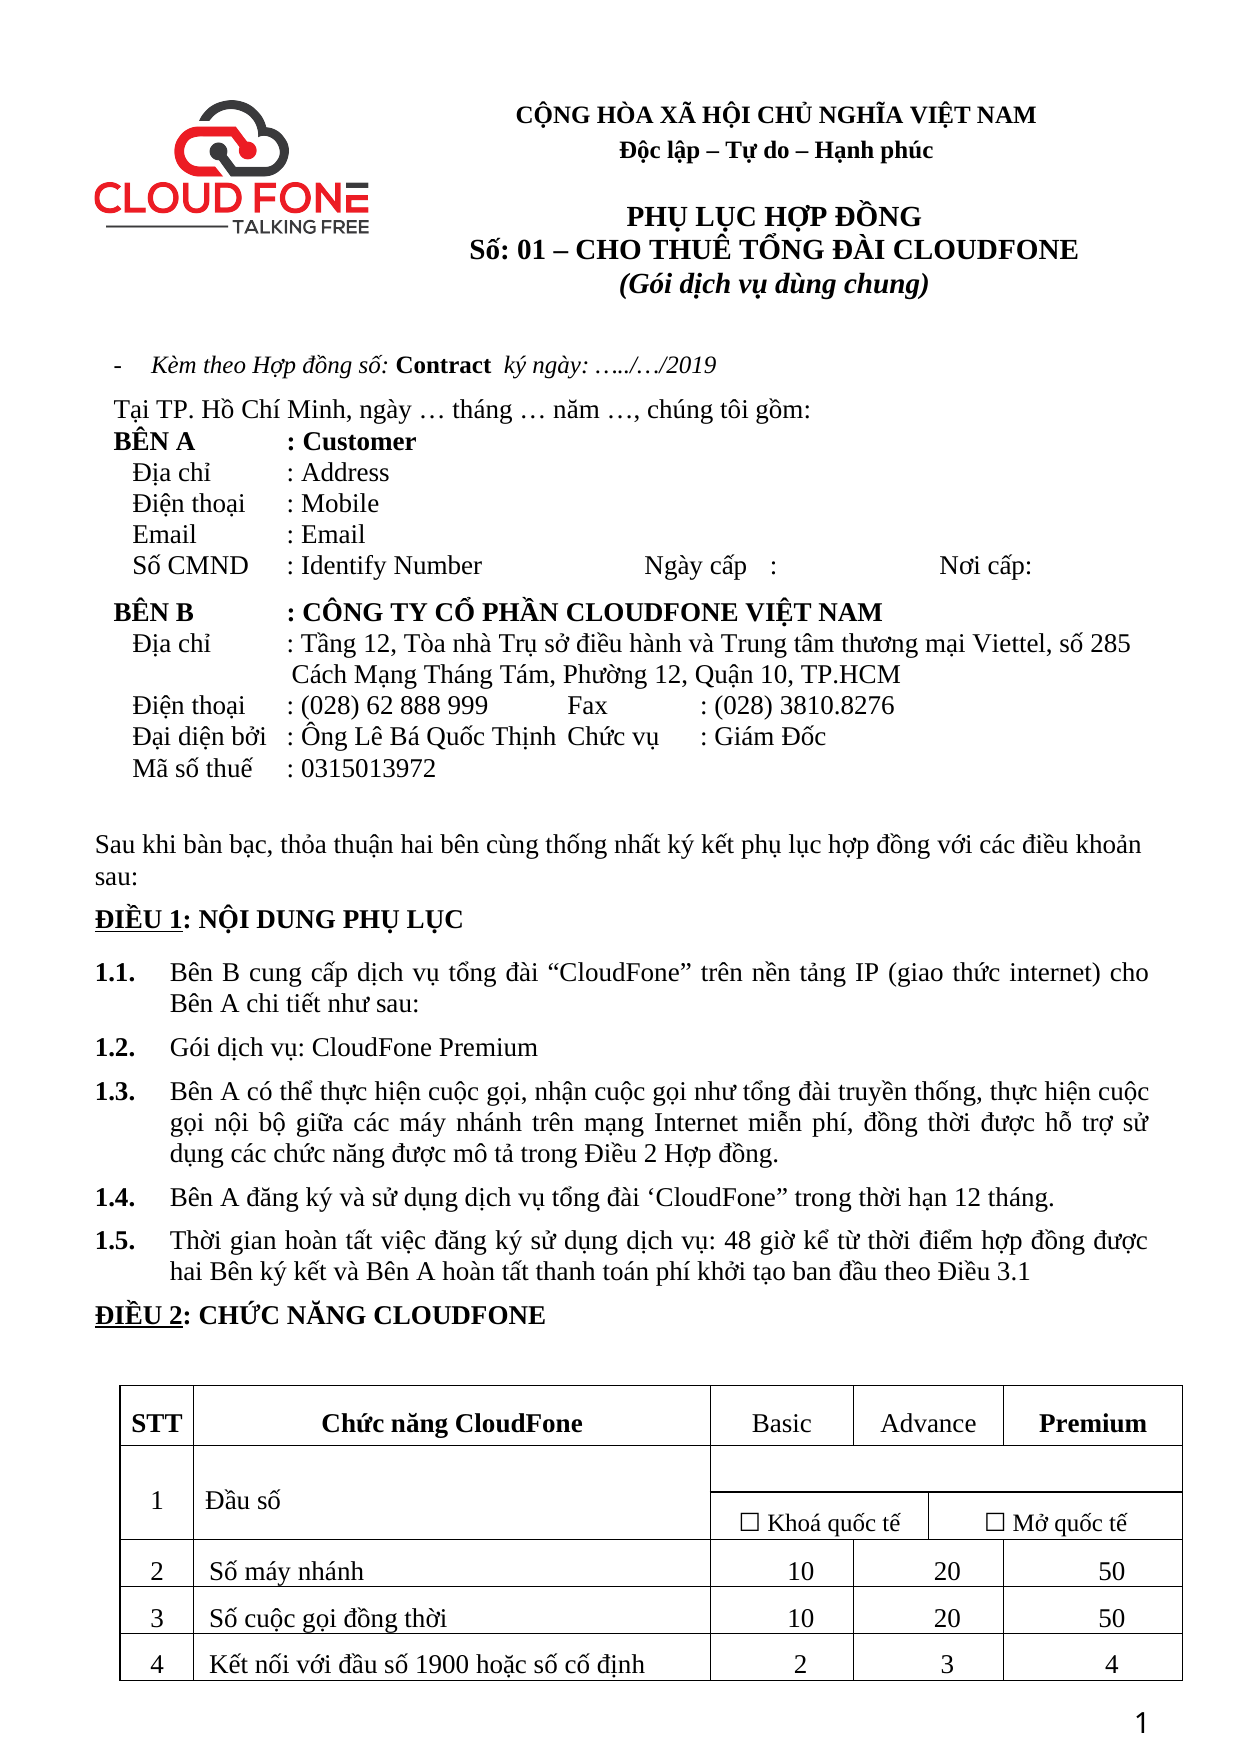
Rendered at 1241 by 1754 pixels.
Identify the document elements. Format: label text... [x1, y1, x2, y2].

table_cell 50 [1004, 1587, 1182, 1633]
subtitle ĐIỀU 1: NỘI DUNG PHỤ LỤC [94, 903, 1150, 934]
text Tại TP. Hồ Chí Minh, ngày … tháng … năm …, chúng tôi gồm: [94, 391, 1150, 425]
text Đại diện bởi : Ông Lê Bá Quốc Thịnh Chức vụ : Giám Đốc [94, 721, 1150, 752]
table_cell Kết nối với đầu số 1900 hoặc số cố định [194, 1634, 710, 1680]
table_header Advance [854, 1386, 1003, 1444]
text BÊN B : CÔNG TY CỔ PHẦN CLOUDFONE VIỆT NAM [94, 596, 1150, 627]
subtitle ĐIỀU 2: CHỨC NĂNG CLOUDFONE [94, 1299, 1150, 1330]
text Email : Email [94, 518, 1150, 549]
table_cell Đầu số [194, 1446, 710, 1539]
text Mã số thuế : 0315013972 [132, 752, 1150, 783]
table_header Premium [1004, 1386, 1182, 1444]
table_cell 2 [121, 1540, 193, 1586]
table_cell 2 [711, 1634, 853, 1680]
table_cell Số máy nhánh [194, 1540, 710, 1586]
table_header CỘNG HÒA XÃ HỘI CHỦ NGHĨA VIỆT NAM Độc lập – Tự do – Hạnh phúc PHỤ LỤC HỢP ĐỒNG Số: 01 – CHO THUÊ TỔNG ĐÀI CLOUDFONE (Gói dịch vụ dùng chung) [414, 94, 1138, 333]
table_header Chức năng CloudFone [194, 1386, 710, 1444]
text Số CMND : Identify Number Ngày cấp : Nơi cấp: [132, 549, 1195, 580]
table_cell ☐ Mở quốc tế [929, 1493, 1182, 1539]
table_cell 10 [711, 1540, 853, 1586]
table_header [83, 94, 414, 333]
list Gói dịch vụ: CloudFone Premium [94, 1031, 1150, 1062]
table_cell 4 [1004, 1634, 1182, 1680]
text Điện thoại : Mobile [94, 487, 1150, 518]
text Địa chỉ : Address [94, 456, 1150, 487]
table_cell 20 [854, 1587, 1003, 1633]
table_cell Số cuộc gọi đồng thời [194, 1587, 710, 1633]
list Kèm theo Hợp đồng số: Contract ký ngày: …../…/2019 [113, 346, 1150, 379]
table_cell 10 [711, 1587, 853, 1633]
picture [94, 100, 369, 234]
table_cell 1 [121, 1446, 193, 1539]
text BÊN A : Customer [113, 425, 1150, 456]
table_cell 50 [1004, 1540, 1182, 1586]
table_header Basic [711, 1386, 853, 1444]
table_cell 4 [121, 1634, 193, 1680]
text Địa chỉ : Tầng 12, Tòa nhà Trụ sở điều hành và Trung tâm thương mại Viettel, số 285 Cách Mạng Tháng Tám, Phường 12, Quận 10, TP.HCM [132, 627, 1150, 689]
list Thời gian hoàn tất việc đăng ký sử dụng dịch vụ: 48 giờ kể từ thời điểm hợp đồng được hai Bên ký kết và Bên A hoàn tất thanh toán phí khởi tạo ban đầu theo Điều 3.1 [94, 1224, 1150, 1287]
table_cell 3 [854, 1634, 1003, 1680]
table_header STT [121, 1386, 193, 1444]
table_cell 3 [121, 1587, 193, 1633]
table_cell [711, 1446, 1182, 1491]
table_cell ☐ Khoá quốc tế [711, 1493, 928, 1539]
list Bên A có thể thực hiện cuộc gọi, nhận cuộc gọi như tổng đài truyền thống, thực hiện cuộc gọi nội bộ giữa các máy nhánh trên mạng Internet miễn phí, đồng thời được hỗ trợ sử dụng các chức năng được mô tả trong Điều 2 Hợp đồng. [94, 1075, 1150, 1168]
list Bên A đăng ký và sử dụng dịch vụ tổng đài ‘CloudFone” trong thời hạn 12 tháng. [94, 1181, 1150, 1212]
list Bên B cung cấp dịch vụ tổng đài “CloudFone” trên nền tảng IP (giao thức internet) cho Bên A chi tiết như sau: [94, 956, 1150, 1019]
text Sau khi bàn bạc, thỏa thuận hai bên cùng thống nhất ký kết phụ lục hợp đồng với các điều khoản sau: [94, 829, 1150, 891]
text Điện thoại : (028) 62 888 999 Fax : (028) 3810.8276 [94, 689, 1150, 721]
table_cell 20 [854, 1540, 1003, 1586]
